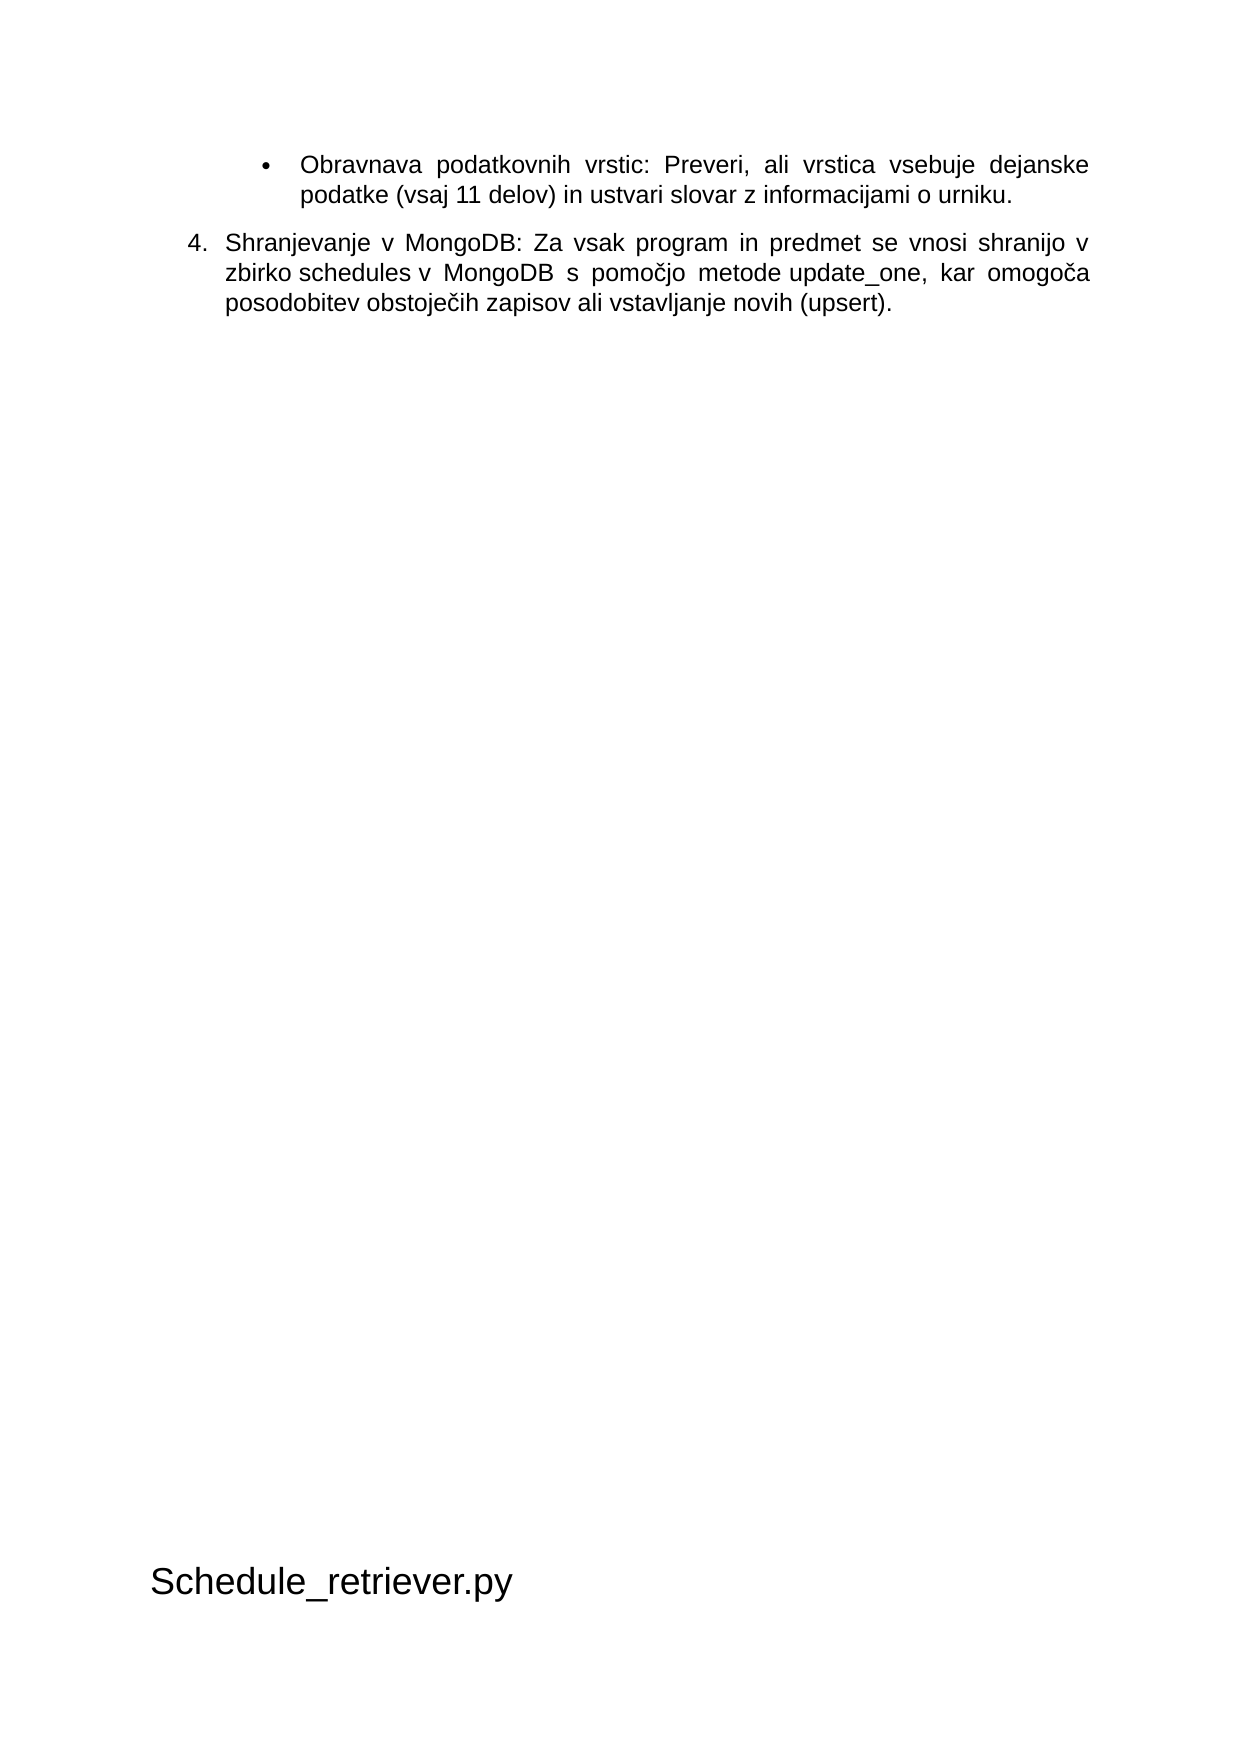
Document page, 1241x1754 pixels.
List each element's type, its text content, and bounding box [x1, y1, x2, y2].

list Obravnava podatkovnih vrstic: Preveri, ali vrstica vsebuje dejanske podatke (vsaj 11 delov) in ustvari slovar z informacijami o urniku. [262, 150, 1090, 209]
list Shranjevanje v MongoDB: Za vsak program in predmet se vnosi shranijo v zbirko schedules v MongoDB s pomočjo metode update_one, kar omogoča posodobitev obstoječih zapisov ali vstavljanje novih (upsert). [187, 227, 1090, 317]
text Schedule_retriever.py [150, 1559, 1090, 1603]
